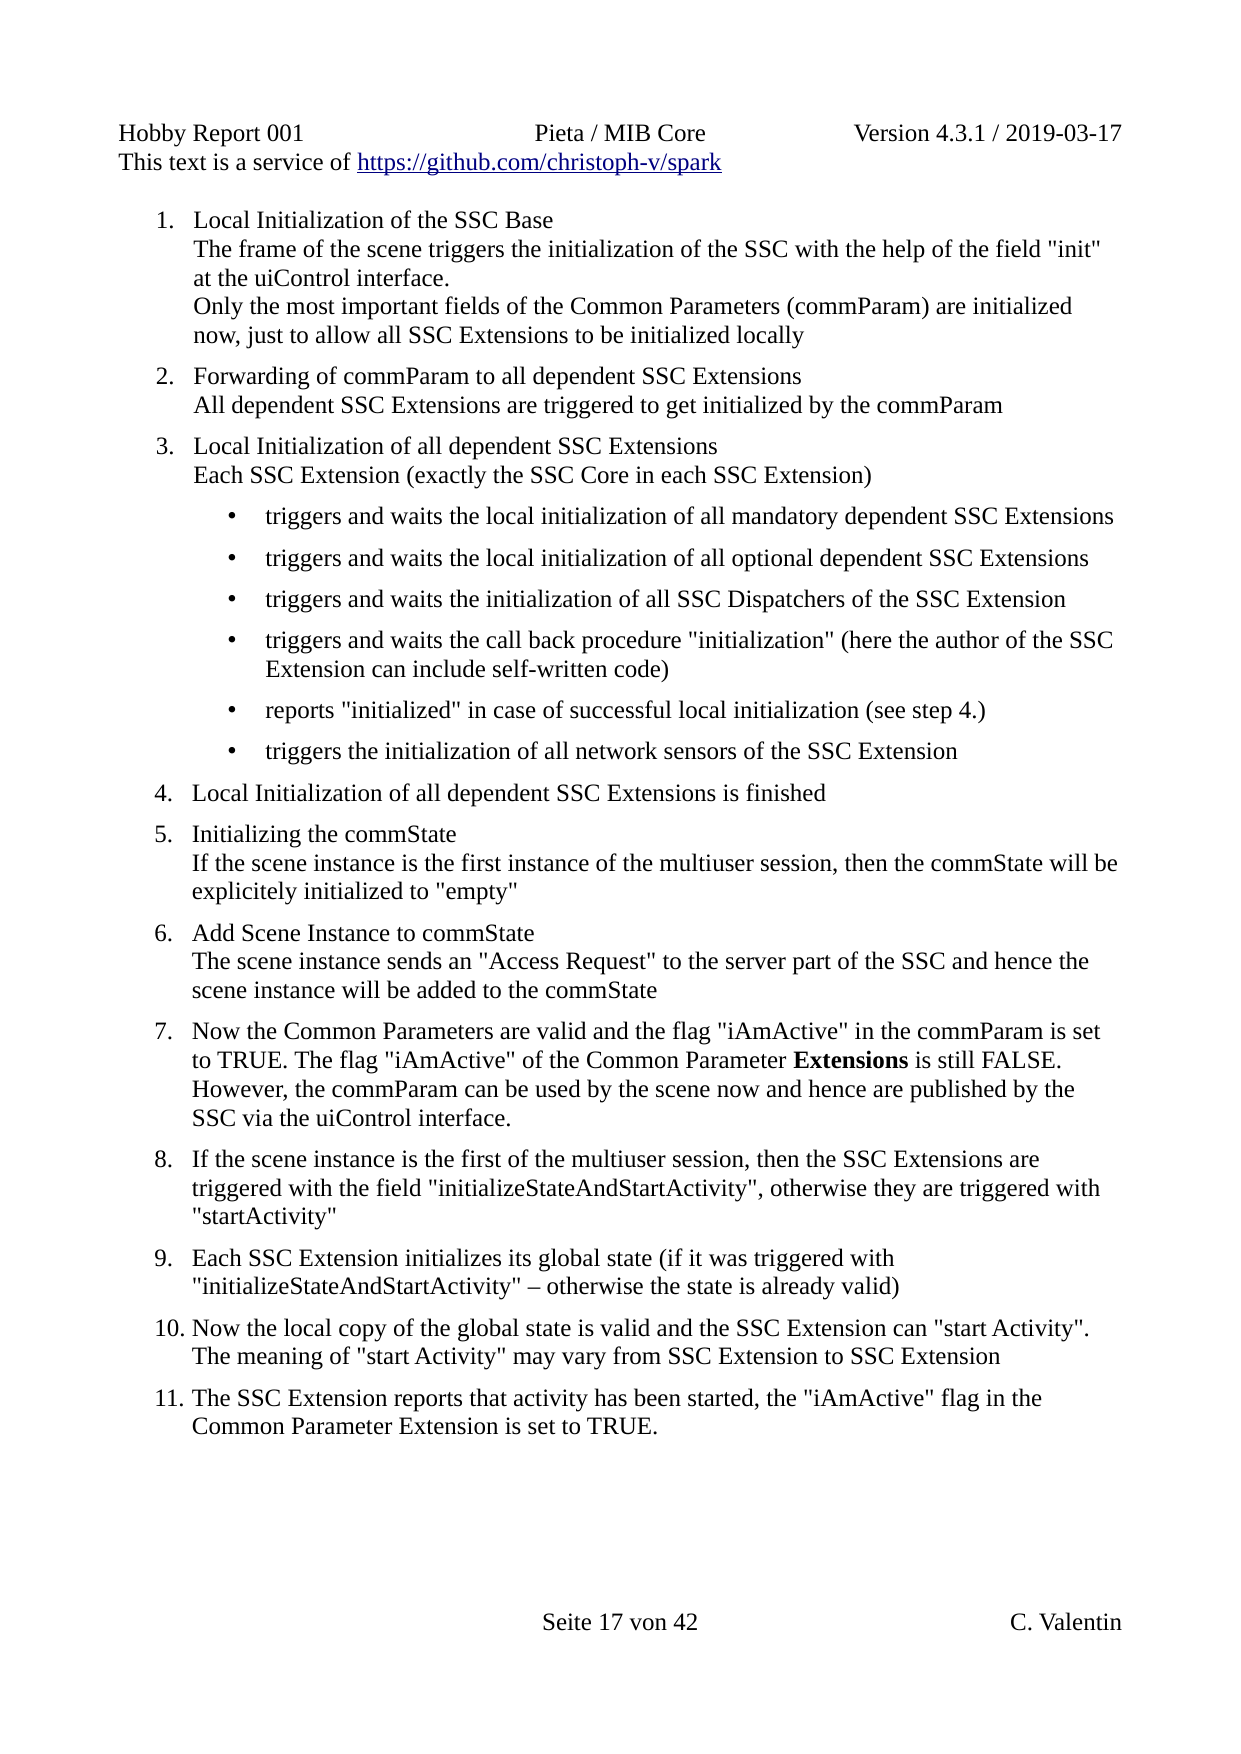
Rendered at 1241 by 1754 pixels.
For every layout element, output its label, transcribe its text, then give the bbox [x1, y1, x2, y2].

list triggers and waits the local initialization of all mandatory dependent SSC Extensions [228, 501, 1122, 530]
list Each SSC Extension initializes its global state (if it was triggered with "initializeStateAndStartActivity" – otherwise the state is already valid) [154, 1243, 1122, 1300]
list triggers and waits the local initialization of all optional dependent SSC Extensions [228, 543, 1122, 571]
list triggers the initialization of all network sensors of the SSC Extension [228, 736, 1122, 765]
list reports "initialized" in case of successful local initialization (see step 4.) [228, 695, 1122, 724]
list Add Scene Instance to commState The scene instance sends an "Access Request" to the server part of the SSC and hence the scene instance will be added to the commState [154, 918, 1122, 1004]
list Now the local copy of the global state is valid and the SSC Extension can "start Activity". The meaning of "start Activity" may vary from SSC Extension to SSC Extension [154, 1313, 1122, 1370]
list Forwarding of commParam to all dependent SSC Extensions All dependent SSC Extensions are triggered to get initialized by the commParam [156, 361, 1122, 419]
list Now the Common Parameters are valid and the flag "iAmActive" in the commParam is set to TRUE. The flag "iAmActive" of the Common Parameter Extensions is still FALSE. However, the commParam can be used by the scene now and hence are published by the SSC via the uiControl interface. [154, 1016, 1122, 1131]
list If the scene instance is the first of the multiuser session, then the SSC Extensions are triggered with the field "initializeStateAndStartActivity", otherwise they are triggered with "startActivity" [154, 1144, 1122, 1230]
list triggers and waits the initialization of all SSC Dispatchers of the SSC Extension [228, 584, 1122, 613]
list Local Initialization of all dependent SSC Extensions is finished [154, 778, 1122, 806]
list Local Initialization of all dependent SSC Extensions Each SSC Extension (exactly the SSC Core in each SSC Extension) [156, 431, 1122, 489]
list The SSC Extension reports that activity has been started, the "iAmActive" flag in the Common Parameter Extension is set to TRUE. [154, 1383, 1122, 1440]
list Initializing the commState If the scene instance is the first instance of the multiuser session, then the commState will be explicitely initialized to "empty" [154, 819, 1122, 905]
list triggers and waits the call back procedure "initialization" (here the author of the SSC Extension can include self-written code) [228, 625, 1122, 683]
list Local Initialization of the SSC Base The frame of the scene triggers the initialization of the SSC with the help of the field "init" at the uiControl interface. Only the most important fields of the Common Parameters (commParam) are initialized now, just to allow all SSC Extensions to be initialized locally [156, 205, 1122, 349]
